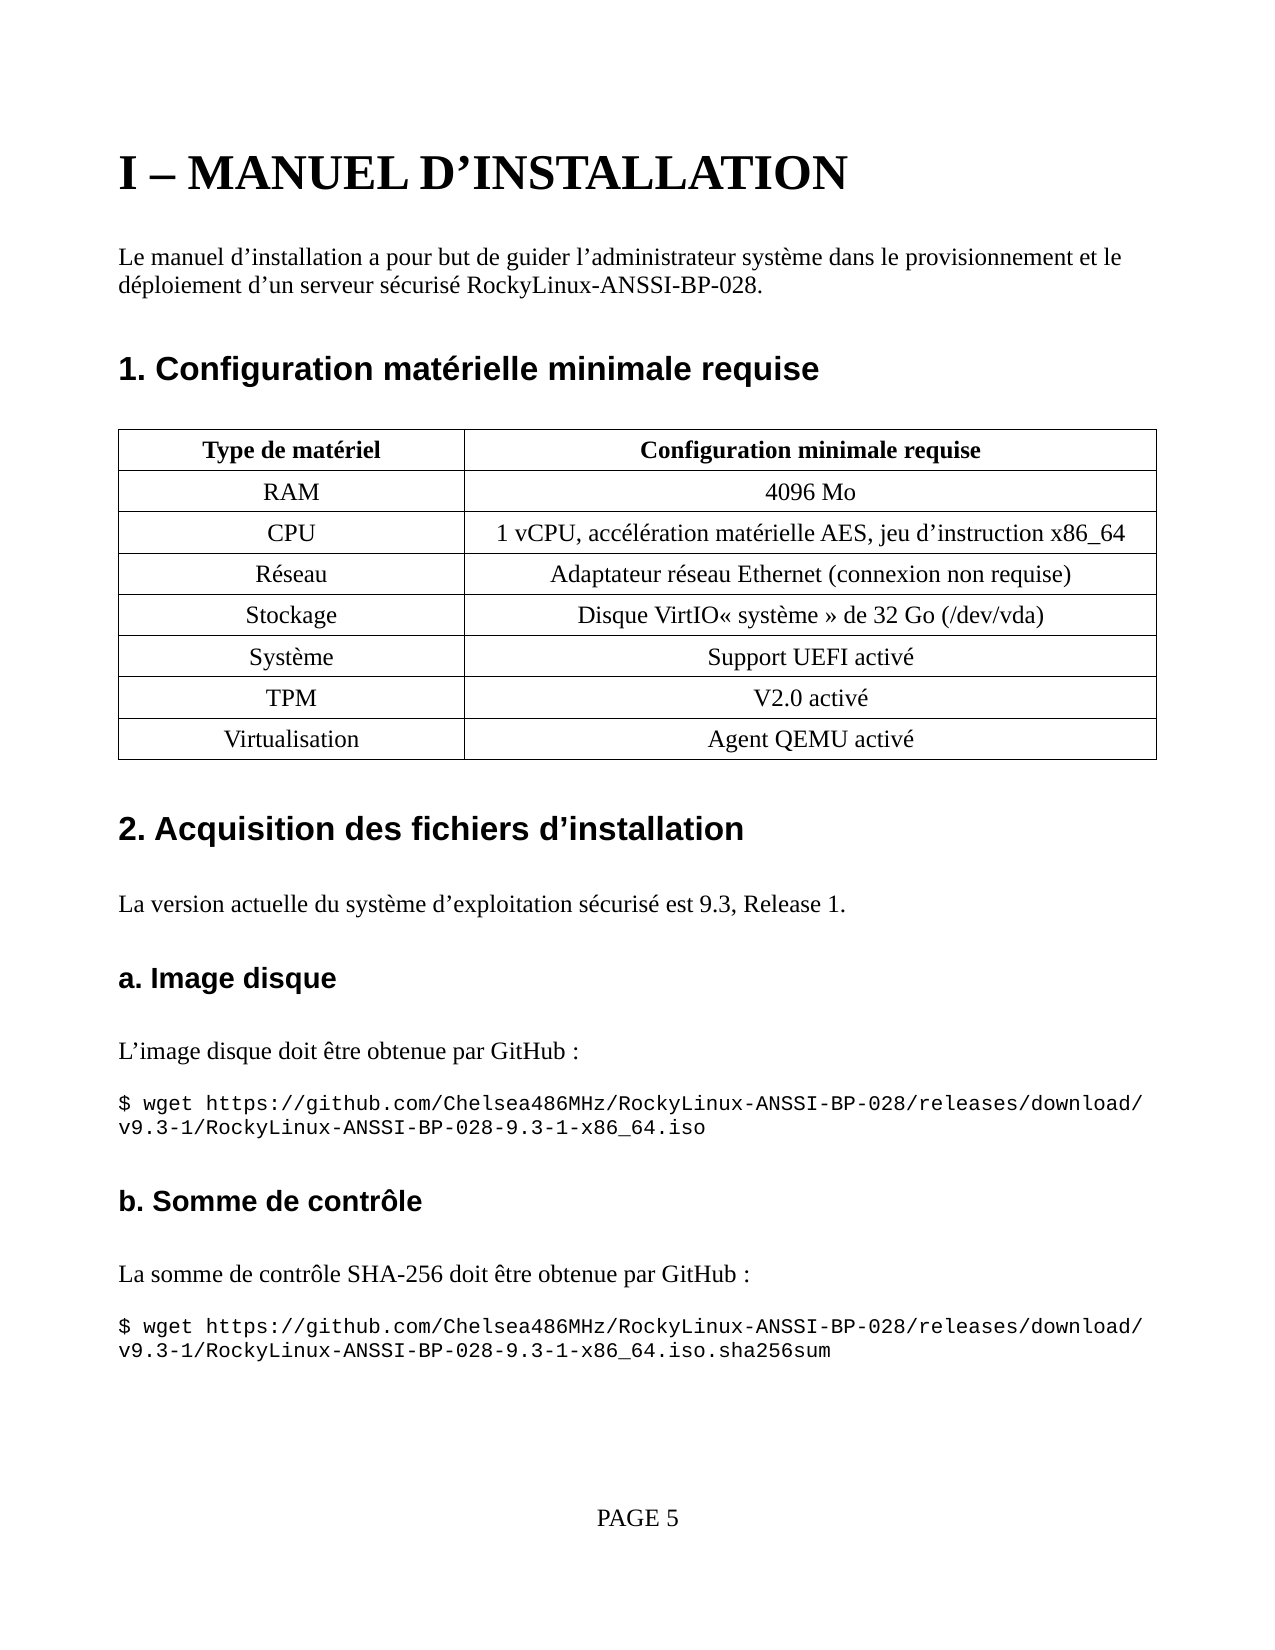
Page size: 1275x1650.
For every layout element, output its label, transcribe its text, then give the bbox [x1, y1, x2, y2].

table_cell Support UEFI activé [465, 636, 1156, 676]
table_cell Système [119, 636, 464, 676]
subtitle 1. Configuration matérielle minimale requise [118, 349, 1157, 387]
subtitle I – MANUEL D’INSTALLATION [118, 143, 1157, 201]
table_cell V2.0 activé [465, 677, 1156, 717]
text Le manuel d’installation a pour but de guider l’administrateur système dans le provisionnement et le déploiement d’un serveur sécurisé RockyLinux-ANSSI-BP-028. [118, 242, 1157, 299]
table_cell 4096 Mo [465, 471, 1156, 511]
text $ wget https://github.com/Chelsea486MHz/RockyLinux-ANSSI-BP-028/releases/download/v9.3-1/RockyLinux-ANSSI-BP-028-9.3-1-x86_64.iso [118, 1093, 1157, 1141]
table_cell Réseau [119, 554, 464, 594]
text La somme de contrôle SHA-256 doit être obtenue par GitHub : [118, 1259, 1157, 1287]
table_header Type de matériel [119, 430, 464, 470]
table_cell 1 vCPU, accélération matérielle AES, jeu d’instruction x86_64 [465, 512, 1156, 552]
table_cell Stockage [119, 595, 464, 635]
subtitle 2. Acquisition des fichiers d’installation [118, 809, 1157, 848]
table_cell RAM [119, 471, 464, 511]
subtitle a. Image disque [118, 961, 1157, 994]
text $ wget https://github.com/Chelsea486MHz/RockyLinux-ANSSI-BP-028/releases/download/v9.3-1/RockyLinux-ANSSI-BP-028-9.3-1-x86_64.iso.sha256sum [118, 1316, 1157, 1363]
table_cell CPU [119, 512, 464, 552]
table_header Configuration minimale requise [465, 430, 1156, 470]
text La version actuelle du système d’exploitation sécurisé est 9.3, Release 1. [118, 889, 1157, 918]
subtitle b. Somme de contrôle [118, 1184, 1157, 1217]
table_cell TPM [119, 677, 464, 717]
text L’image disque doit être obtenue par GitHub : [118, 1036, 1157, 1064]
table_cell Agent QEMU activé [465, 719, 1156, 759]
table_cell Disque VirtIO« système » de 32 Go (/dev/vda) [465, 595, 1156, 635]
table_cell Adaptateur réseau Ethernet (connexion non requise) [465, 554, 1156, 594]
table_cell Virtualisation [119, 719, 464, 759]
